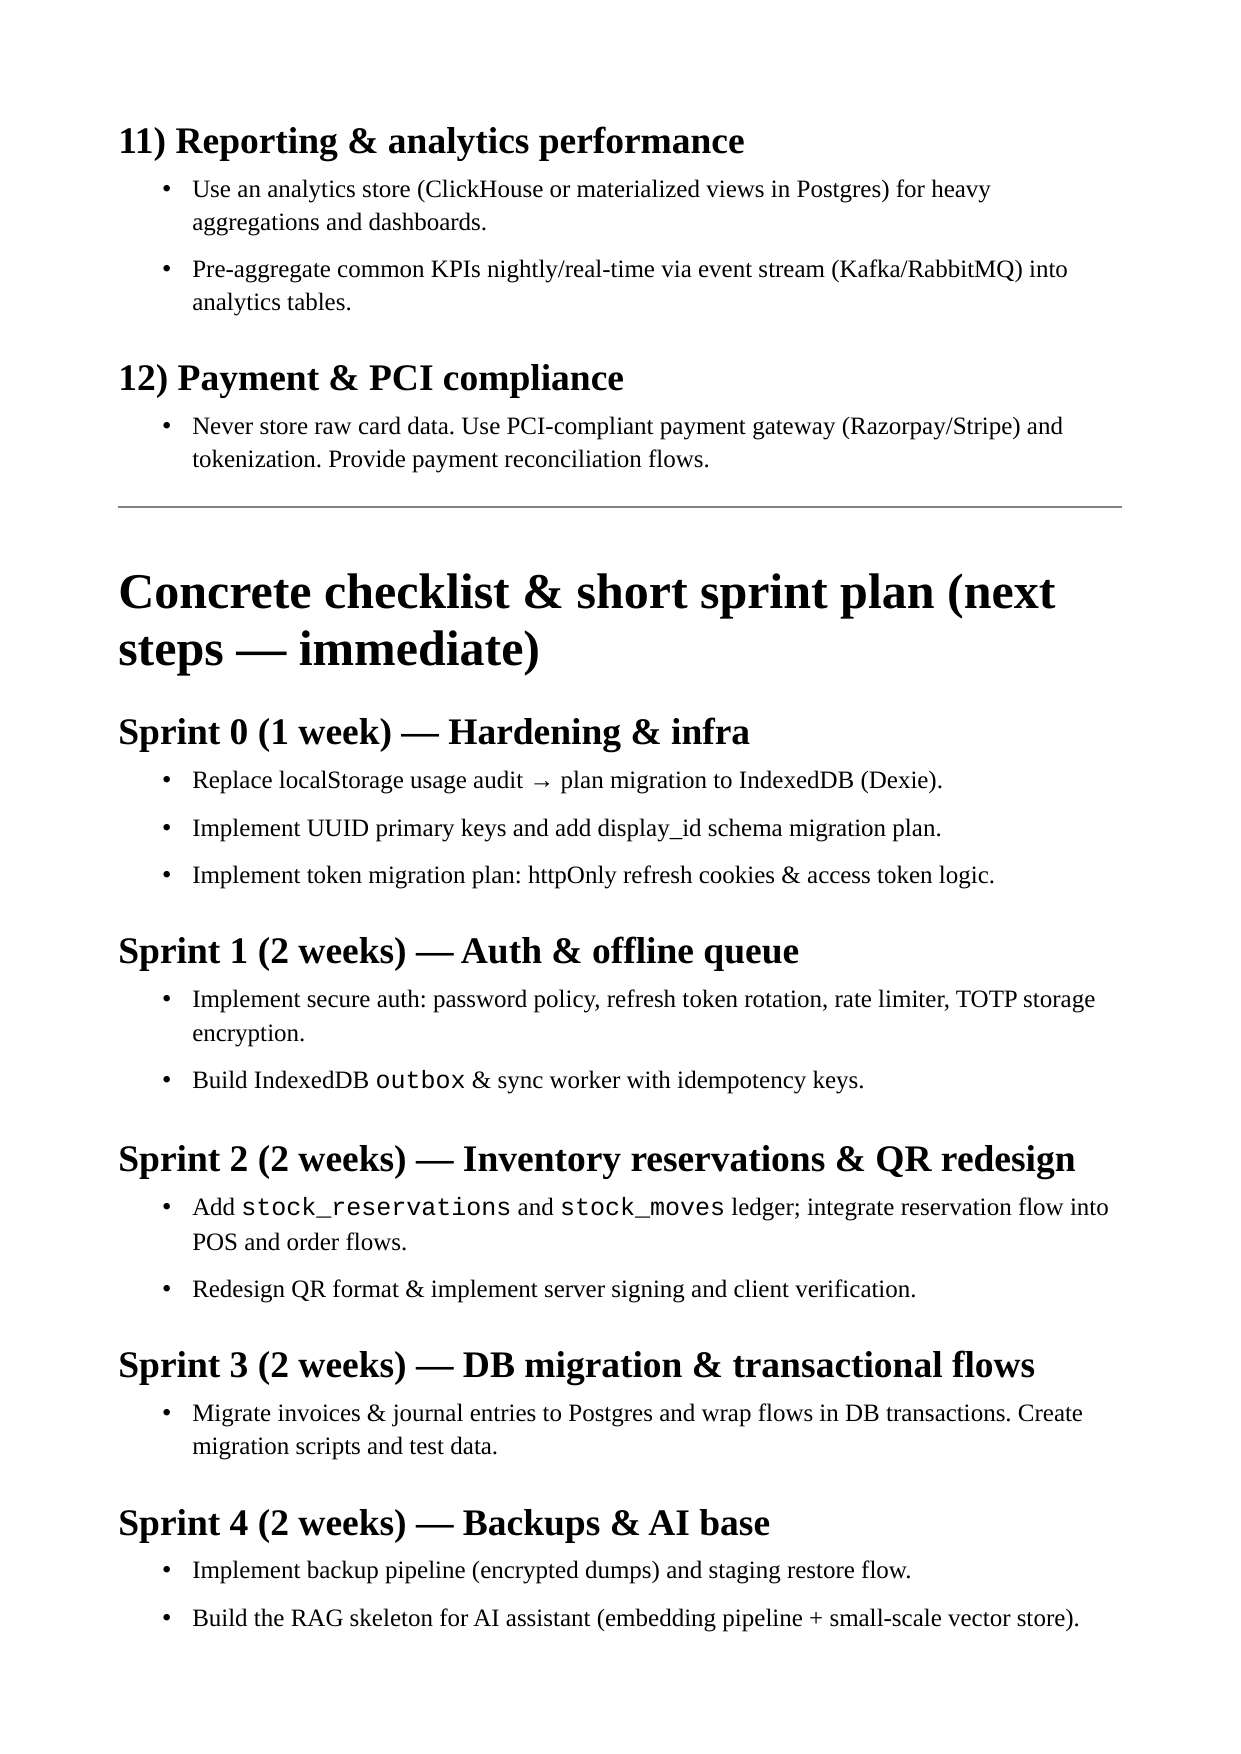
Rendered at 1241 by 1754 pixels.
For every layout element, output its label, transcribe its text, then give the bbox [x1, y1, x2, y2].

list Redesign QR format & implement server signing and client verification. [162, 1274, 1122, 1303]
list Implement secure auth: password policy, refresh token rotation, rate limiter, TOTP storage encryption. [162, 984, 1122, 1046]
list Never store raw card data. Use PCI-compliant payment gateway (Razorpay/Stripe) and tokenization. Provide payment reconciliation flows. [162, 411, 1122, 473]
list Add stock_reservations and stock_moves ledger; integrate reservation flow into POS and order flows. [162, 1192, 1122, 1256]
subtitle 11) Reporting & analytics performance [118, 118, 1122, 161]
subtitle Sprint 0 (1 week) — Hardening & infra [118, 710, 1122, 753]
subtitle Sprint 4 (2 weeks) — Backups & AI base [118, 1500, 1122, 1543]
list Replace localStorage usage audit → plan migration to IndexedDB (Dexie). [162, 765, 1122, 794]
subtitle Sprint 1 (2 weeks) — Auth & offline queue [118, 929, 1122, 972]
subtitle 12) Payment & PCI compliance [118, 356, 1122, 399]
subtitle Sprint 3 (2 weeks) — DB migration & transactional flows [118, 1343, 1122, 1386]
subtitle Concrete checklist & short sprint plan (next steps — immediate) [118, 561, 1122, 676]
list Build IndexedDB outbox & sync worker with idempotency keys. [162, 1065, 1122, 1096]
list Implement backup pipeline (encrypted dumps) and staging restore flow. [162, 1556, 1122, 1584]
list Build the RAG skeleton for AI assistant (embedding pipeline + small-scale vector store). [162, 1603, 1122, 1632]
list Implement UUID primary keys and add display_id schema migration plan. [162, 813, 1122, 842]
list Migrate invoices & journal entries to Postgres and wrap flows in DB transactions. Create migration scripts and test data. [162, 1398, 1122, 1460]
subtitle Sprint 2 (2 weeks) — Inventory reservations & QR redesign [118, 1136, 1122, 1179]
list Pre-aggregate common KPIs nightly/real-time via event stream (Kafka/RabbitMQ) into analytics tables. [162, 254, 1122, 316]
list Implement token migration plan: httpOnly refresh cookies & access token logic. [162, 861, 1122, 889]
list Use an analytics store (ClickHouse or materialized views in Postgres) for heavy aggregations and dashboards. [162, 174, 1122, 236]
